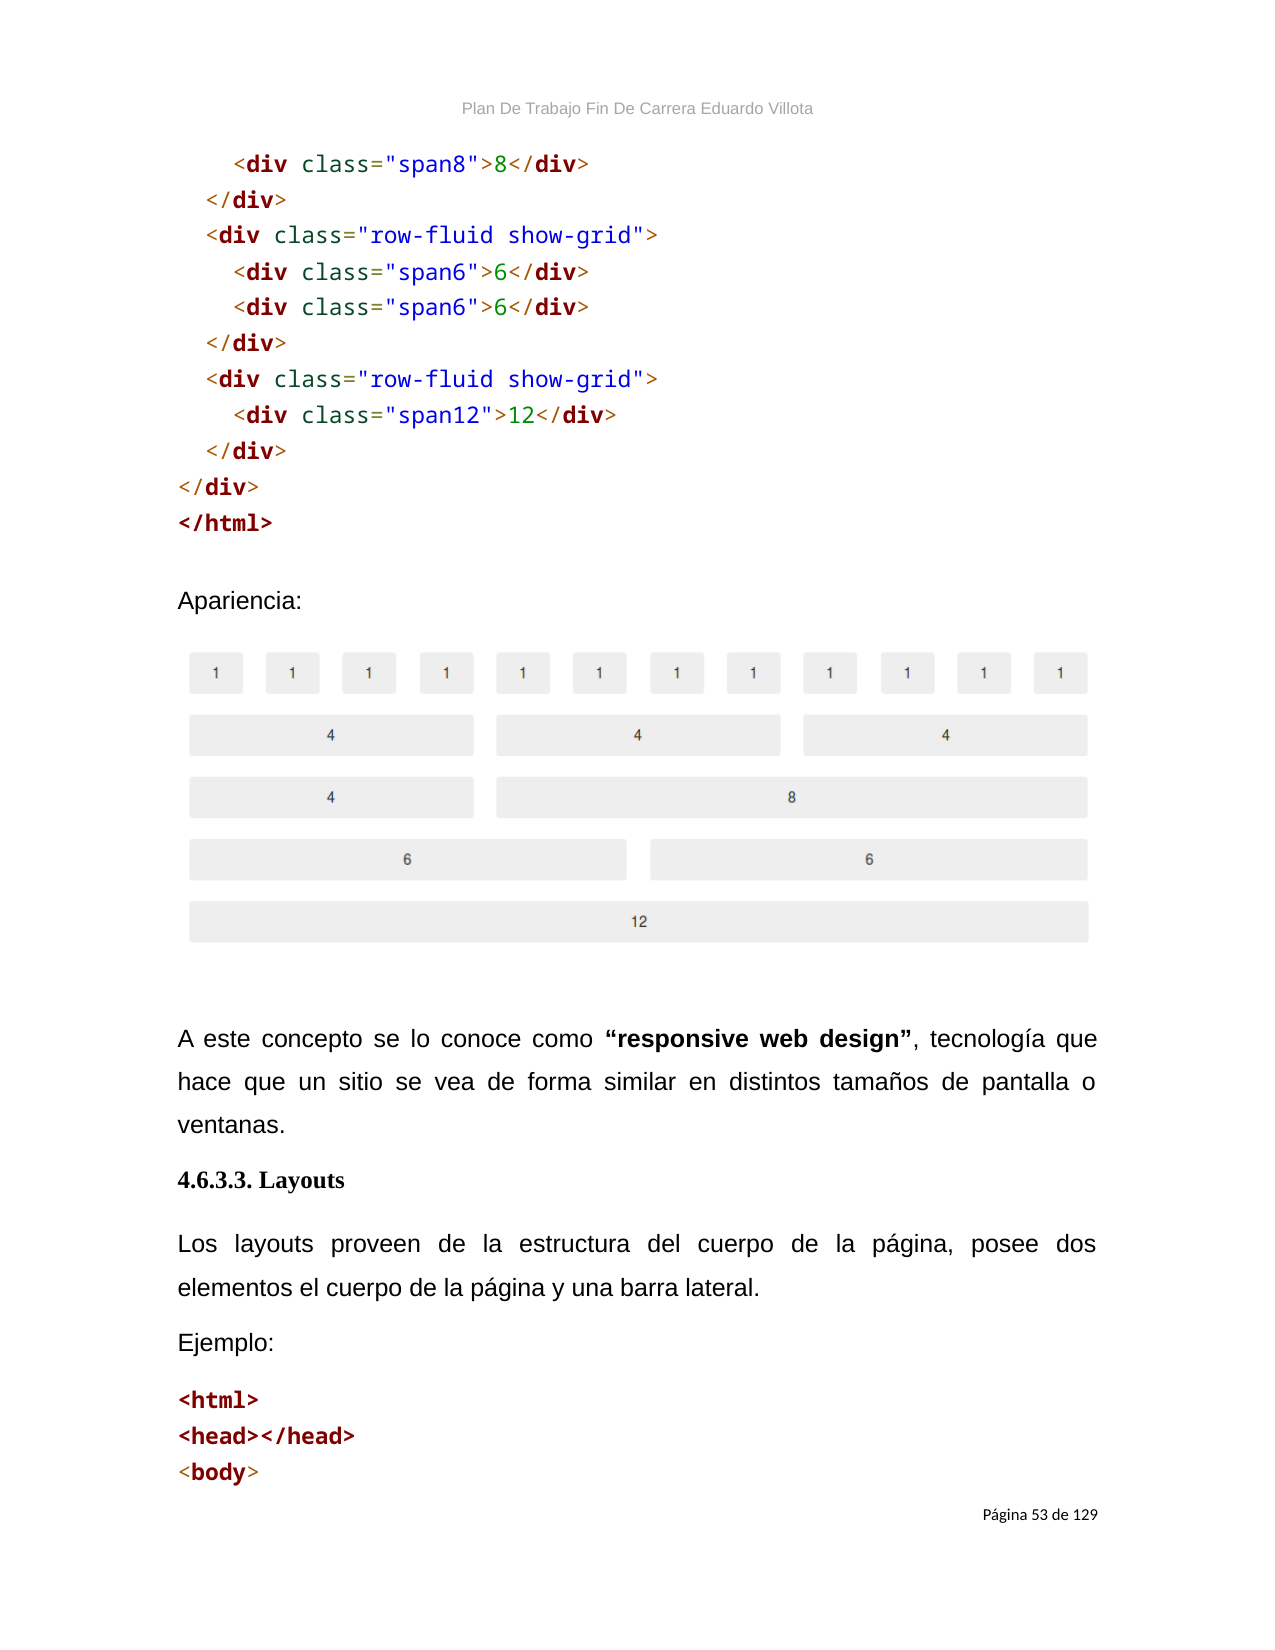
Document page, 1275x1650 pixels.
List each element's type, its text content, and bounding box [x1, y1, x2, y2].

text 4.6.3.3. Layouts [177, 1166, 1098, 1194]
text Apariencia: [177, 586, 1098, 615]
text Ejemplo: [177, 1328, 1098, 1357]
text <div class="span12">12</div> [177, 399, 1098, 430]
text <html> [177, 1384, 1098, 1415]
text </div> [177, 471, 1098, 502]
text </div> [177, 327, 1098, 358]
picture [177, 641, 1098, 954]
text <head></head> [177, 1420, 1098, 1451]
text </html> [177, 507, 1098, 538]
text <div class="span8">8</div> [177, 148, 1098, 179]
text </div> [177, 435, 1098, 466]
text A este concepto se lo conoce como “responsive web design”, tecnología que hace que un sitio se vea de forma similar en distintos tamaños de pantalla o ventanas. [177, 1024, 1098, 1139]
text <body> [177, 1456, 1098, 1487]
text </div> [177, 183, 1098, 215]
text <div class="row-fluid show-grid"> [177, 219, 1098, 251]
text <div class="span6">6</div> [177, 255, 1098, 287]
text <div class="row-fluid show-grid"> [177, 363, 1098, 394]
text <div class="span6">6</div> [177, 291, 1098, 323]
text Los layouts proveen de la estructura del cuerpo de la página, posee dos elementos el cuerpo de la página y una barra lateral. [177, 1229, 1098, 1301]
